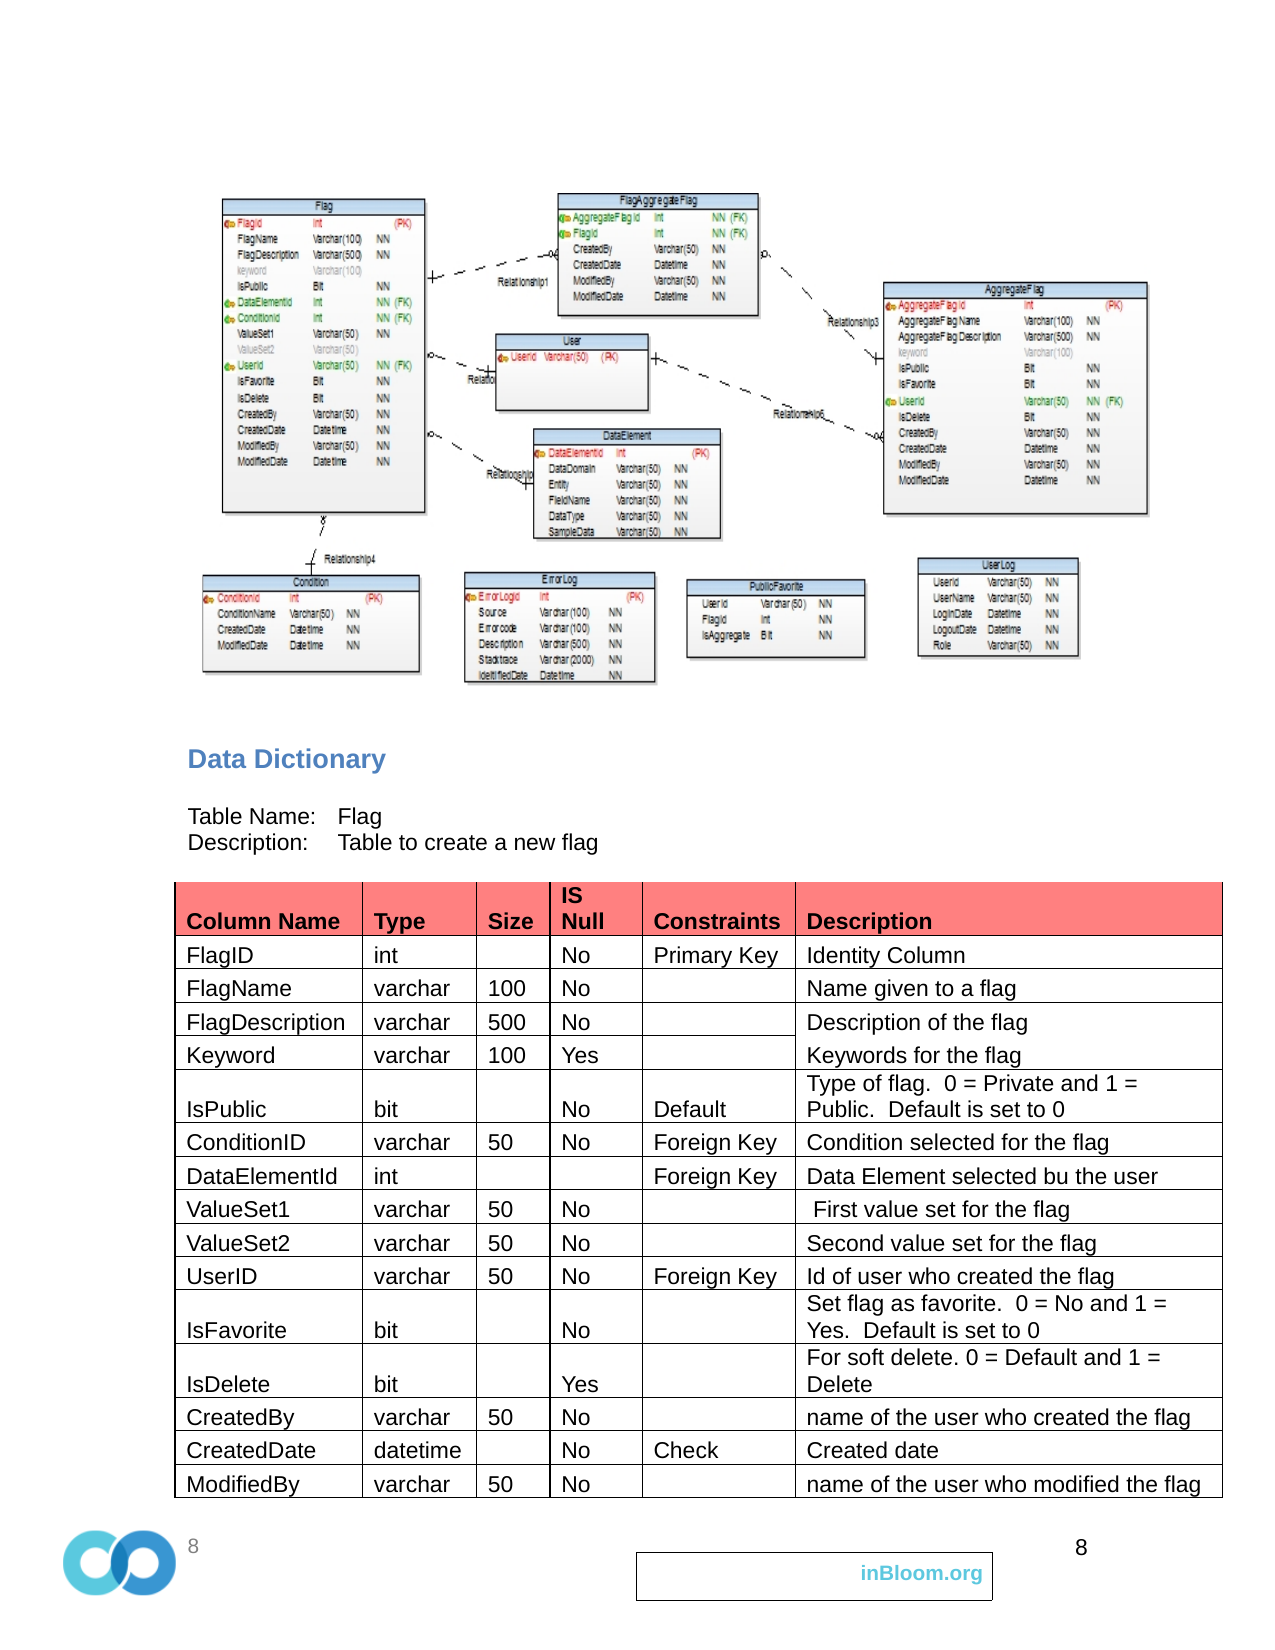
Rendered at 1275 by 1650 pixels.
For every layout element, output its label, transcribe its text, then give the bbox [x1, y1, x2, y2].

table_cell Default [643, 1070, 795, 1122]
table_cell Data Element selected bu the user [796, 1157, 1222, 1189]
table_cell [643, 1344, 795, 1397]
table_cell No [551, 1070, 642, 1122]
table_cell bit [363, 1344, 476, 1397]
table_cell varchar [363, 969, 476, 1002]
table_cell varchar [363, 1003, 476, 1035]
table_cell ConditionID [176, 1123, 362, 1156]
table_cell No [551, 1003, 642, 1035]
table_cell 50 [477, 1190, 549, 1222]
table_cell Id of user who created the flag [796, 1257, 1222, 1289]
table_cell CreatedDate [176, 1431, 362, 1464]
table_cell [643, 1465, 795, 1497]
table_cell name of the user who modified the flag [796, 1465, 1222, 1497]
table_cell FlagName [176, 969, 362, 1002]
table_cell No [551, 1398, 642, 1430]
table_cell FlagDescription [176, 1003, 362, 1035]
table_cell name of the user who created the flag [796, 1398, 1222, 1430]
table_cell [643, 1190, 795, 1222]
picture [202, 193, 1151, 687]
table_cell [643, 1036, 795, 1068]
table_cell [477, 1431, 549, 1464]
table_cell varchar [363, 1123, 476, 1156]
table_cell [643, 1003, 795, 1035]
table_cell No [551, 1257, 642, 1289]
table_cell varchar [363, 1398, 476, 1430]
table_cell [477, 1290, 549, 1343]
table_cell bit [363, 1290, 476, 1343]
table_cell No [551, 1465, 642, 1497]
subtitle Data Dictionary [187, 743, 1087, 774]
table_cell For soft delete. 0 = Default and 1 = Delete [796, 1344, 1222, 1397]
table_cell varchar [363, 1036, 476, 1068]
table_cell Description of the flag [796, 1003, 1222, 1035]
table_cell Foreign Key [643, 1157, 795, 1189]
table_cell Name given to a flag [796, 969, 1222, 1002]
table_cell 500 [477, 1003, 549, 1035]
table_cell 100 [477, 1036, 549, 1068]
table_cell IsPublic [176, 1070, 362, 1122]
table_cell Foreign Key [643, 1257, 795, 1289]
table_cell int [363, 1157, 476, 1189]
table_cell [477, 1070, 549, 1122]
table_cell Keyword [176, 1036, 362, 1068]
table_header Type [363, 882, 476, 935]
table_cell No [551, 1190, 642, 1222]
table_cell 100 [477, 969, 549, 1002]
table_cell IsDelete [176, 1344, 362, 1397]
table_cell Second value set for the flag [796, 1224, 1222, 1256]
table_cell int [363, 936, 476, 968]
text Description: Table to create a new flag [187, 829, 1087, 856]
table_cell Yes [551, 1344, 642, 1397]
table_cell No [551, 1224, 642, 1256]
table_cell UserID [176, 1257, 362, 1289]
table_cell No [551, 1123, 642, 1156]
table_cell [643, 1290, 795, 1343]
table_cell 50 [477, 1398, 549, 1430]
table_cell 50 [477, 1257, 549, 1289]
table_cell Check [643, 1431, 795, 1464]
table_cell [643, 969, 795, 1002]
table_cell Identity Column [796, 936, 1222, 968]
table_cell Type of flag. 0 = Private and 1 = Public. Default is set to 0 [796, 1070, 1222, 1122]
table_cell 50 [477, 1123, 549, 1156]
table_cell CreatedBy [176, 1398, 362, 1430]
table_cell ValueSet2 [176, 1224, 362, 1256]
table_cell Condition selected for the flag [796, 1123, 1222, 1156]
table_cell Created date [796, 1431, 1222, 1464]
table_cell [477, 936, 549, 968]
table_header Constraints [643, 882, 795, 935]
table_cell Set flag as favorite. 0 = No and 1 = Yes. Default is set to 0 [796, 1290, 1222, 1343]
table_header IS Null [551, 882, 642, 935]
table_header Size [477, 882, 549, 935]
table_cell FlagID [176, 936, 362, 968]
table_cell datetime [363, 1431, 476, 1464]
table_cell IsFavorite [176, 1290, 362, 1343]
table_cell varchar [363, 1257, 476, 1289]
table_cell 50 [477, 1224, 549, 1256]
table_cell [643, 1224, 795, 1256]
table_cell Yes [551, 1036, 642, 1068]
table_cell Keywords for the flag [796, 1035, 1222, 1068]
table_cell Primary Key [643, 936, 795, 968]
table_cell No [551, 969, 642, 1002]
table_cell No [551, 936, 642, 968]
table_cell No [551, 1290, 642, 1343]
table_cell No [551, 1431, 642, 1464]
table_cell bit [363, 1070, 476, 1122]
table_cell DataElementId [176, 1157, 362, 1189]
table_cell Foreign Key [643, 1123, 795, 1156]
table_cell [477, 1344, 549, 1397]
table_cell varchar [363, 1465, 476, 1497]
table_cell [477, 1157, 549, 1189]
table_cell [643, 1398, 795, 1430]
table_cell ModifiedBy [176, 1465, 362, 1497]
table_cell varchar [363, 1224, 476, 1256]
table_cell 50 [477, 1465, 549, 1497]
table_header Description [796, 882, 1222, 935]
table_header Column Name [176, 882, 362, 935]
table_cell [551, 1157, 642, 1189]
text Table Name: Flag [187, 803, 1087, 829]
table_cell varchar [363, 1190, 476, 1222]
picture [53, 1518, 926, 1635]
table_cell First value set for the flag [796, 1190, 1222, 1222]
table_cell ValueSet1 [176, 1190, 362, 1222]
